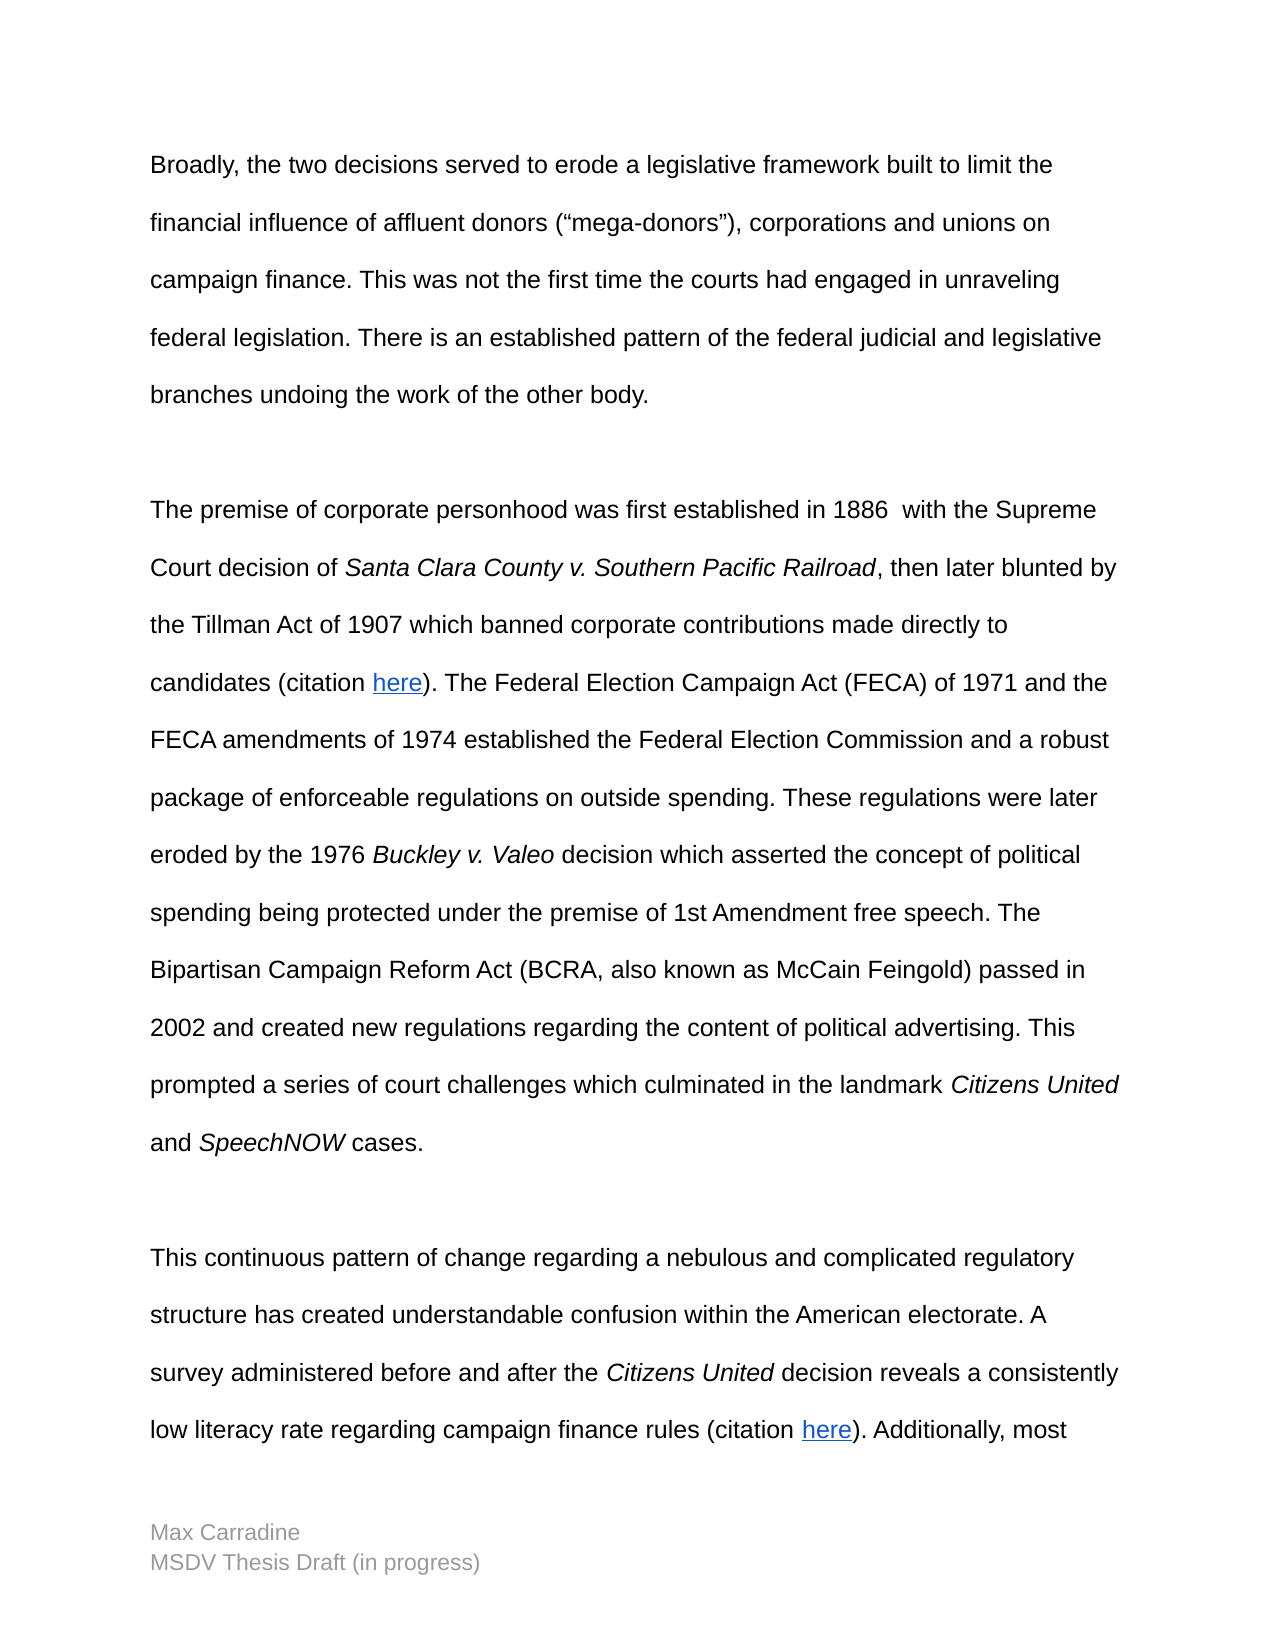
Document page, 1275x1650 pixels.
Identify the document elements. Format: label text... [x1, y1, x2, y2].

text This continuous pattern of change regarding a nebulous and complicated regulatory structure has created understandable confusion within the American electorate. A survey administered before and after the Citizens United decision reveals a consistently low literacy rate regarding campaign finance rules (citation here). Additionally, most [150, 1242, 1125, 1444]
text Broadly, the two decisions served to erode a legislative framework built to limit the financial influence of affluent donors (“mega-donors”), corporations and unions on campaign finance. This was not the first time the courts had engaged in unraveling federal legislation. There is an established pattern of the federal judicial and legislative branches undoing the work of the other body. [150, 150, 1125, 409]
text The premise of corporate personhood was first established in 1886 with the Supreme Court decision of Santa Clara County v. Southern Pacific Railroad, then later blunted by the Tillman Act of 1907 which banned corporate contributions made directly to candidates (citation here). The Federal Election Campaign Act (FECA) of 1971 and the FECA amendments of 1974 established the Federal Election Commission and a robust package of enforceable regulations on outside spending. These regulations were later eroded by the 1976 Buckley v. Valeo decision which asserted the concept of political spending being protected under the premise of 1st Amendment free speech. The Bipartisan Campaign Reform Act (BCRA, also known as McCain Feingold) passed in 2002 and created new regulations regarding the content of political advertising. This prompted a series of court challenges which culminated in the landmark Citizens United and SpeechNOW cases. [150, 495, 1125, 1156]
